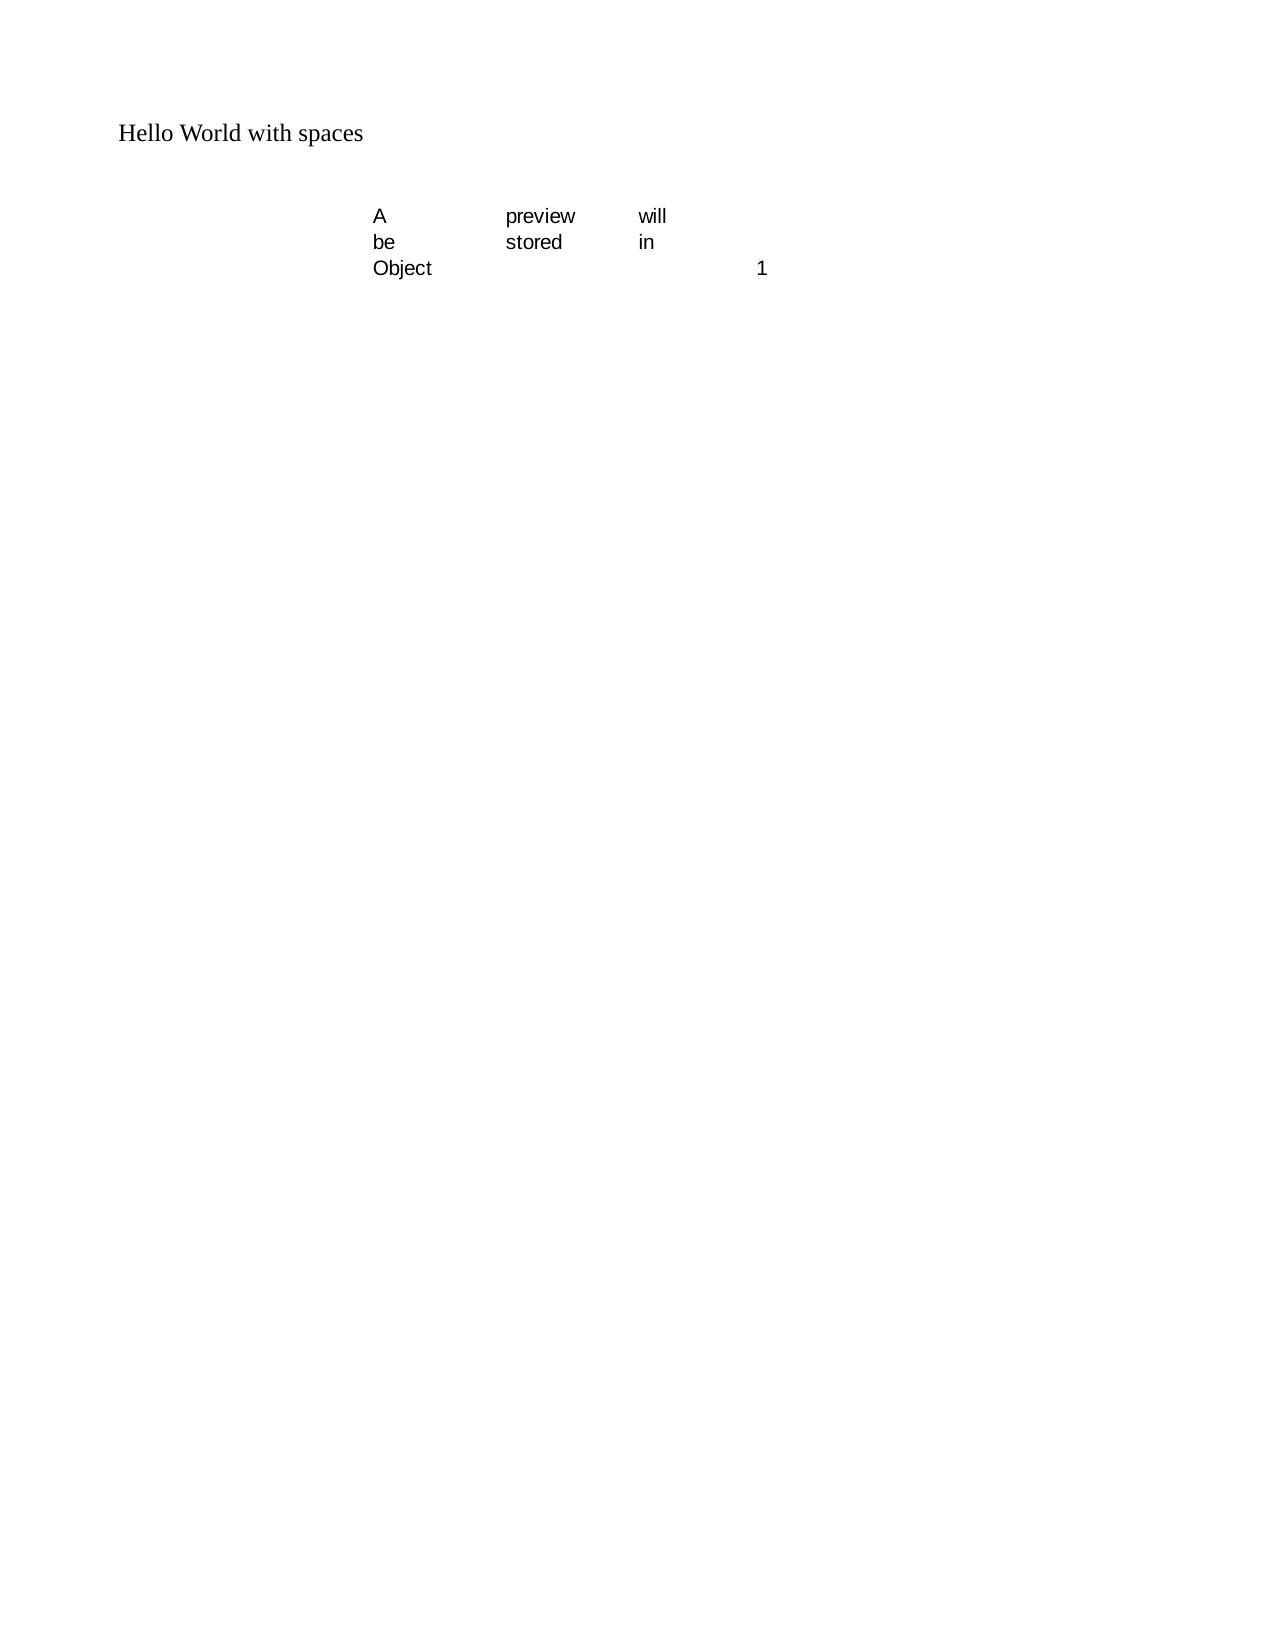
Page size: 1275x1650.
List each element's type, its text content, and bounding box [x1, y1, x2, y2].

text Hello World with spaces [118, 118, 1157, 147]
